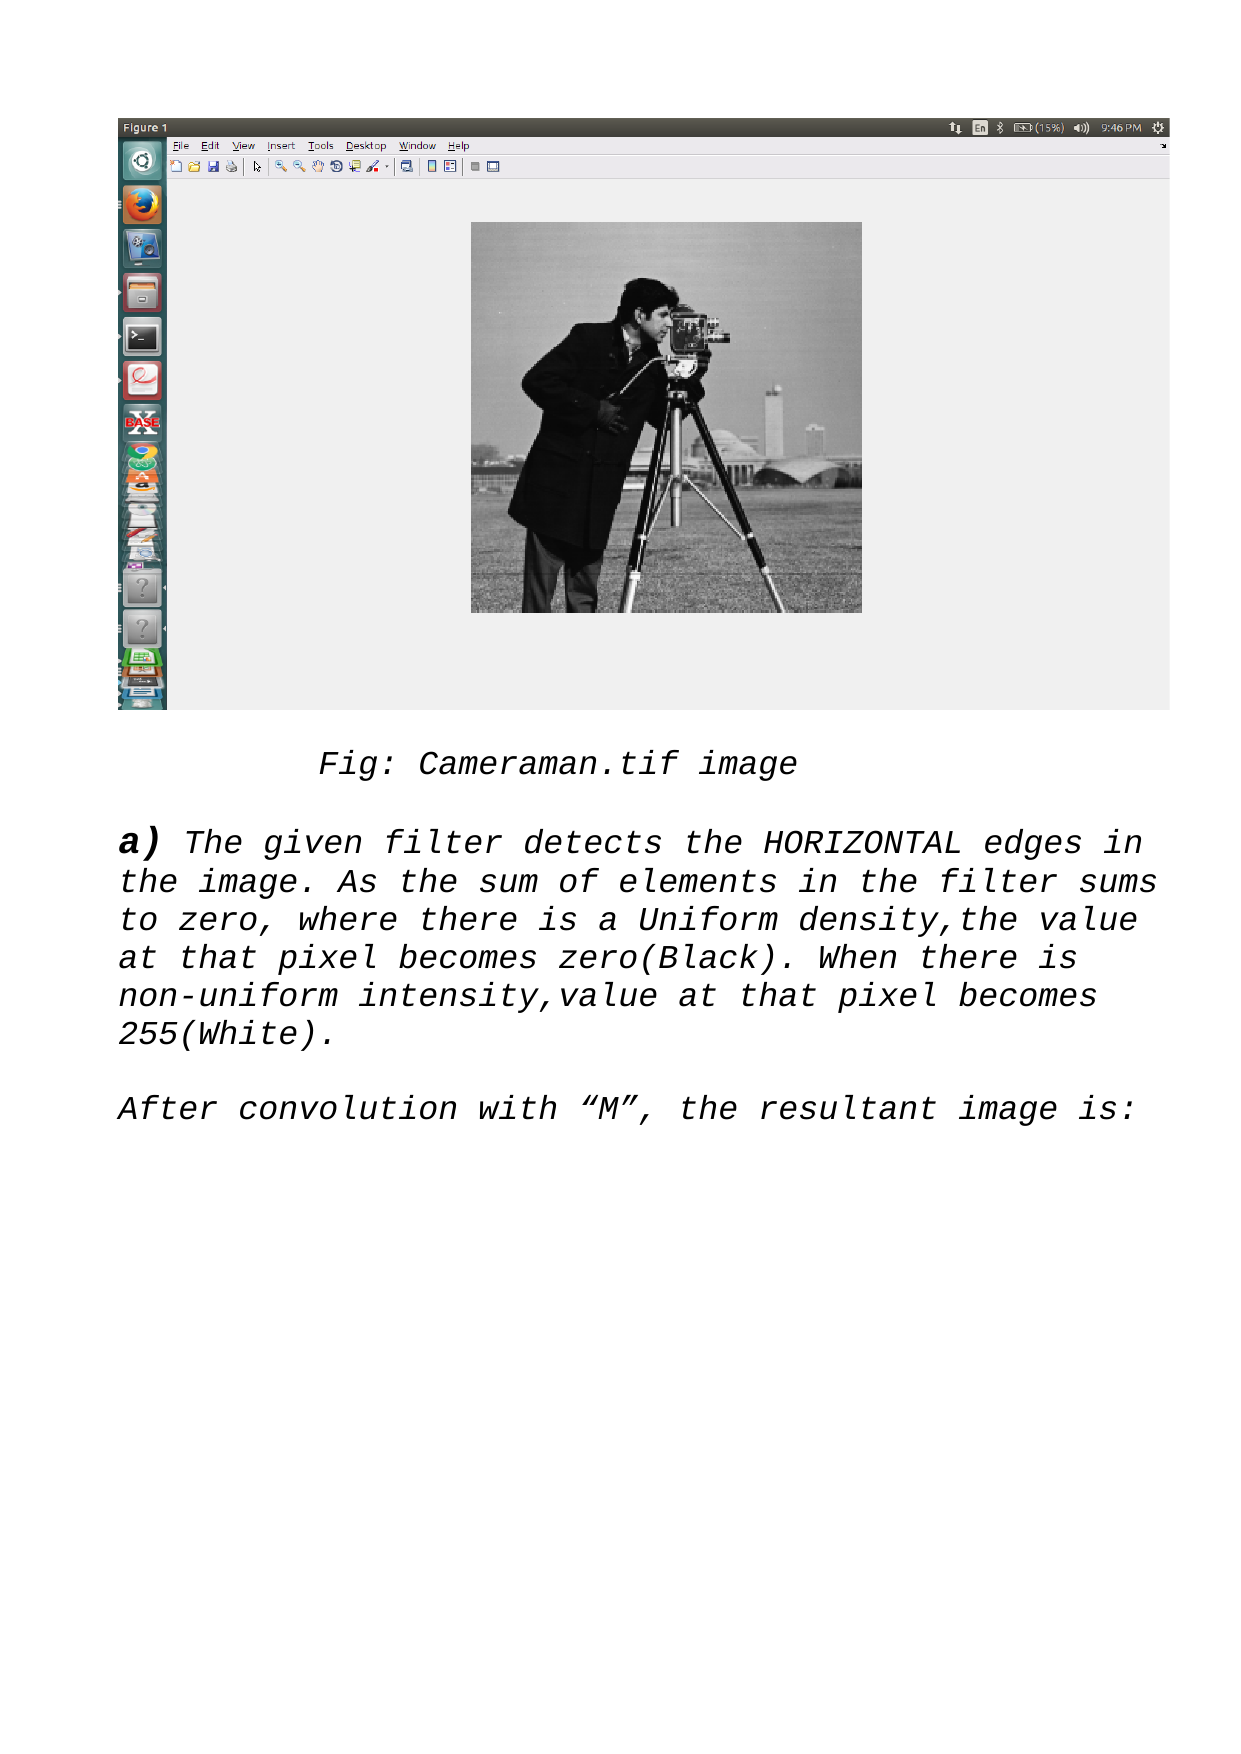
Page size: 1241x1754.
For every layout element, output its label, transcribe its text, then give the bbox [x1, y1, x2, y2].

text a) The given filter detects the HORIZONTAL edges in the image. As the sum of elements in the filter sums to zero, where there is a Uniform density,the value at that pixel becomes zero(Black). When there is non-uniform intensity,value at that pixel becomes 255(White). [118, 823, 1170, 1054]
text Fig: Cameraman.tif image [118, 747, 1170, 785]
text After convolution with “M”, the resultant image is: [118, 1092, 1170, 1130]
picture [118, 118, 1170, 710]
